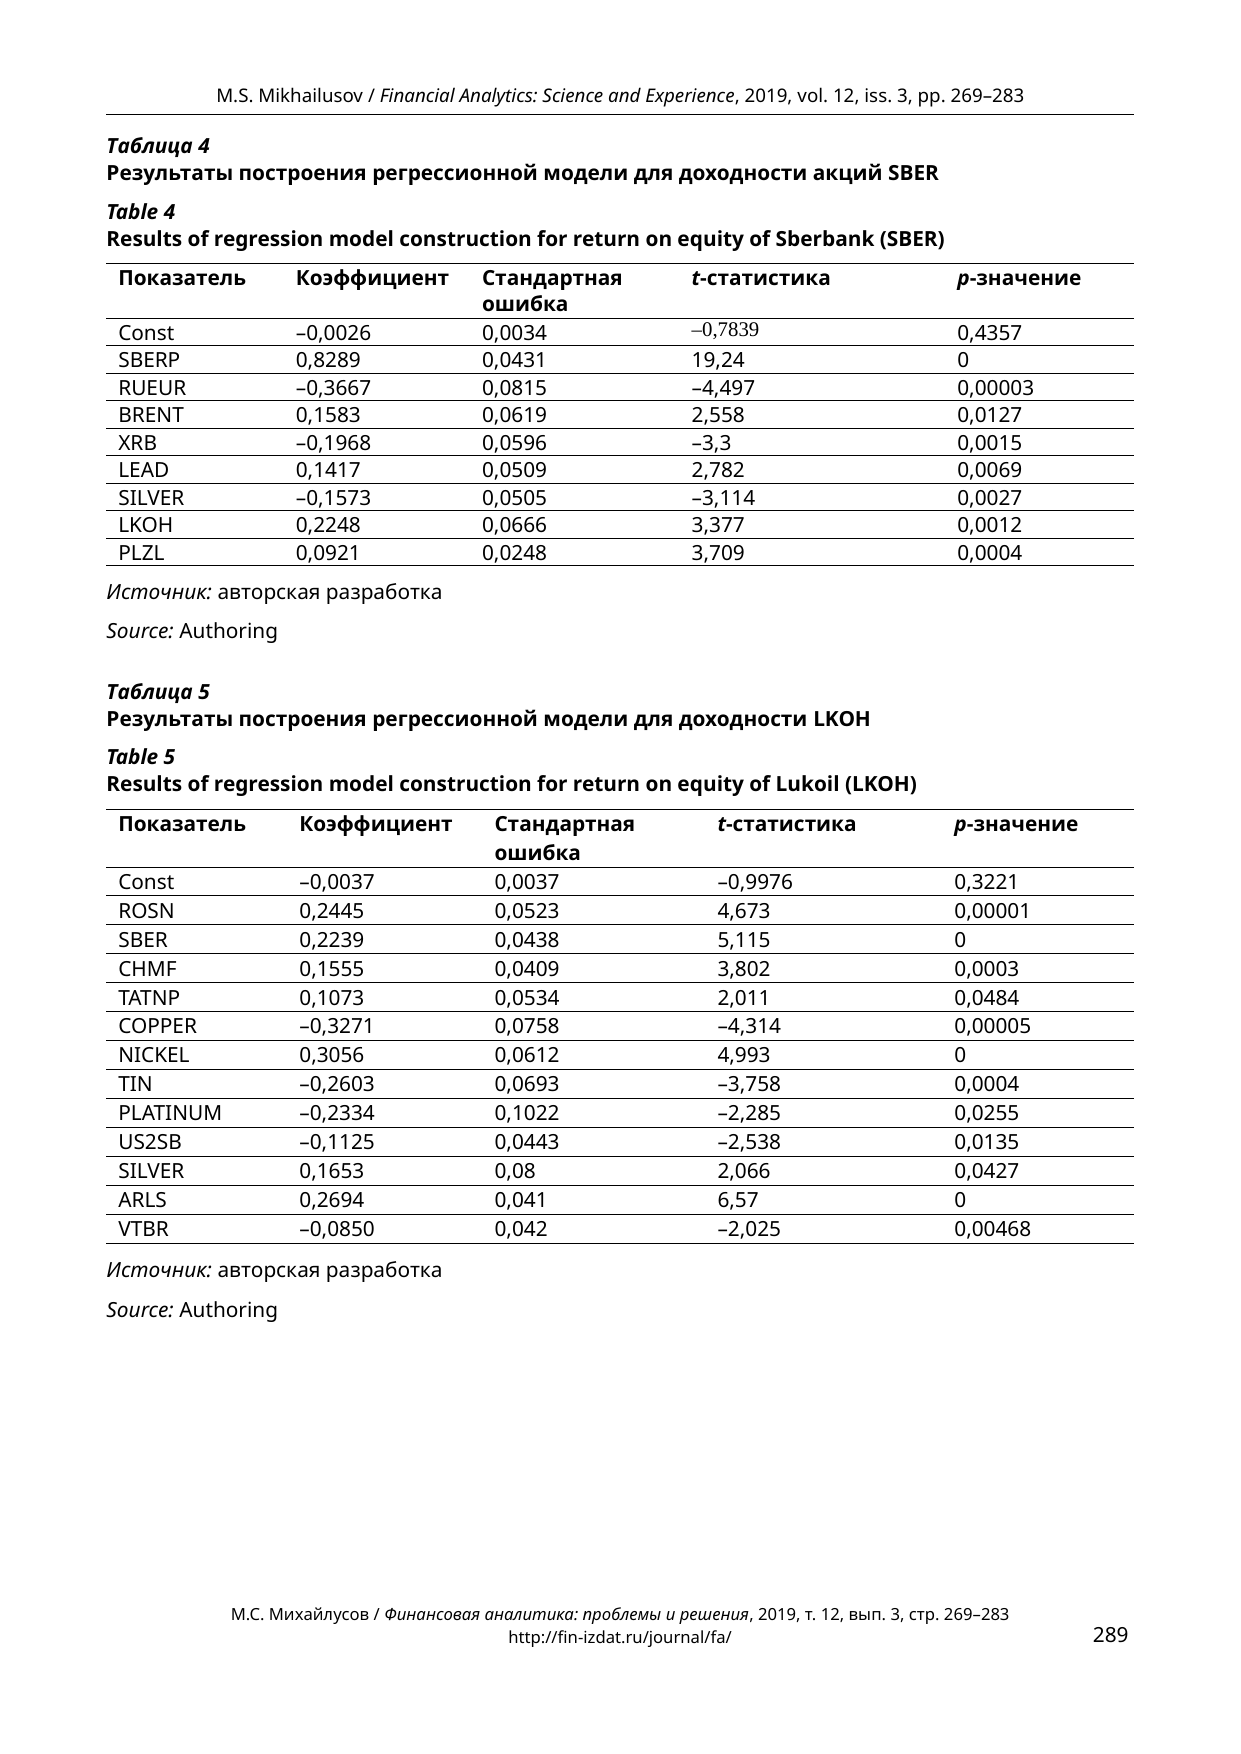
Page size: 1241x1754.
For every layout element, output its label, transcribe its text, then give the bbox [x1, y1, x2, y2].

table_header Показатель [106, 810, 287, 866]
table_cell SBERP [106, 346, 284, 373]
table_header t-статистика [706, 810, 942, 866]
table_cell –0,3667 [284, 374, 470, 400]
table_cell 0,0004 [945, 539, 1134, 565]
table_cell 0,0523 [483, 896, 706, 924]
table_cell 2,782 [680, 456, 945, 483]
table_cell TATNP [106, 983, 287, 1011]
table_cell 2,558 [680, 401, 945, 428]
table_cell Const [106, 319, 284, 345]
table_cell 0,041 [483, 1186, 706, 1214]
text Results of regression model construction for return on equity of Sberbank (SBER) [106, 224, 1134, 252]
table_cell –0,9976 [706, 868, 942, 895]
table_cell ARLS [106, 1186, 287, 1214]
table_cell 0 [945, 346, 1134, 373]
text Source: Authoring [106, 1295, 1134, 1324]
table_cell 0,1555 [288, 954, 482, 982]
table_cell 0,1583 [284, 401, 470, 428]
table_cell 0,0612 [483, 1041, 706, 1069]
table_cell SILVER [106, 1157, 287, 1185]
table_cell 0,3056 [288, 1041, 482, 1069]
table_cell 0,042 [483, 1215, 706, 1243]
table_cell PLATINUM [106, 1099, 287, 1127]
table_cell 4,993 [706, 1041, 942, 1069]
table_cell –2,285 [706, 1099, 942, 1127]
table_cell 4,673 [706, 896, 942, 924]
table_cell 0,0693 [483, 1070, 706, 1098]
table_cell 0,3221 [943, 868, 1134, 895]
table_cell 0,0248 [470, 539, 679, 565]
table_cell 0,0427 [943, 1157, 1134, 1185]
table_cell LKOH [106, 511, 284, 538]
table_cell 0,00005 [943, 1012, 1134, 1040]
table_cell 0,0596 [470, 429, 679, 455]
table_cell 0,0666 [470, 511, 679, 538]
table_cell –0,2334 [288, 1099, 482, 1127]
table_header Коэффициент [284, 264, 470, 318]
table_cell –2,025 [706, 1215, 942, 1243]
text Результаты построения регрессионной модели для доходности LKOH [106, 704, 1134, 731]
text Результаты построения регрессионной модели для доходности акций SBER [106, 159, 1134, 186]
table_header p-значение [943, 810, 1134, 866]
table_cell 0,2239 [288, 925, 482, 953]
table_cell 0 [943, 1041, 1134, 1069]
table_cell CHMF [106, 954, 287, 982]
table_cell 0,2694 [288, 1186, 482, 1214]
table_cell 0,0484 [943, 983, 1134, 1011]
table_cell COPPER [106, 1012, 287, 1040]
table_cell 0,8289 [284, 346, 470, 373]
table_cell TIN [106, 1070, 287, 1098]
table_cell 2,011 [706, 983, 942, 1011]
table_header Показатель [106, 264, 284, 318]
table_cell SBER [106, 925, 287, 953]
table_cell –0,0850 [288, 1215, 482, 1243]
text Таблица 4 [106, 132, 1134, 159]
table_cell –0,3271 [288, 1012, 482, 1040]
table_cell –0,1573 [284, 484, 470, 510]
table_cell 0,00468 [943, 1215, 1134, 1243]
table_cell 0,2445 [288, 896, 482, 924]
text Table 4 [106, 198, 1134, 224]
table_cell BRENT [106, 401, 284, 428]
table_cell –0,0037 [288, 868, 482, 895]
table_cell Const [106, 868, 287, 895]
table_cell 0,0135 [943, 1128, 1134, 1156]
table_cell –0,1125 [288, 1128, 482, 1156]
table_cell 0,0443 [483, 1128, 706, 1156]
table_cell RUEUR [106, 374, 284, 400]
table_cell 0,0509 [470, 456, 679, 483]
table_cell SILVER [106, 484, 284, 510]
table_header Коэффициент [288, 810, 482, 866]
table_cell US2SB [106, 1128, 287, 1156]
table_cell 0,0619 [470, 401, 679, 428]
table_cell –2,538 [706, 1128, 942, 1156]
table_cell 0,0027 [945, 484, 1134, 510]
text Source: Authoring [106, 616, 1134, 643]
table_cell –0,7839 [680, 319, 945, 345]
table_cell 0,1417 [284, 456, 470, 483]
table_cell 3,802 [706, 954, 942, 982]
table_cell –0,0026 [284, 319, 470, 345]
table_cell 0,08 [483, 1157, 706, 1185]
table_cell 2,066 [706, 1157, 942, 1185]
table_cell 3,377 [680, 511, 945, 538]
table_cell 0,0015 [945, 429, 1134, 455]
table_cell 0,2248 [284, 511, 470, 538]
table_header p-значение [945, 264, 1134, 318]
table_cell 19,24 [680, 346, 945, 373]
table_cell 0 [943, 1186, 1134, 1214]
table_cell 0,0003 [943, 954, 1134, 982]
table_cell 5,115 [706, 925, 942, 953]
table_cell NICKEL [106, 1041, 287, 1069]
table_cell ROSN [106, 896, 287, 924]
table_cell 0,1653 [288, 1157, 482, 1185]
table_cell –4,497 [680, 374, 945, 400]
table_cell 0,1022 [483, 1099, 706, 1127]
table_header t-статистика [680, 264, 945, 318]
table_cell XRB [106, 429, 284, 455]
table_cell –3,114 [680, 484, 945, 510]
table_cell 0,00001 [943, 896, 1134, 924]
text Источник: авторская разработка [106, 1255, 1134, 1283]
table_cell –0,2603 [288, 1070, 482, 1098]
table_cell –3,3 [680, 429, 945, 455]
table_cell 0,0037 [483, 868, 706, 895]
text Таблица 5 [106, 677, 1134, 704]
table_cell 0,0127 [945, 401, 1134, 428]
table_cell 0,0004 [943, 1070, 1134, 1098]
table_cell 0,4357 [945, 319, 1134, 345]
table_cell –4,314 [706, 1012, 942, 1040]
table_cell –3,758 [706, 1070, 942, 1098]
table_cell 0,00003 [945, 374, 1134, 400]
table_header Стандартная ошибка [483, 810, 706, 866]
table_cell 0,0534 [483, 983, 706, 1011]
text Источник: авторская разработка [106, 578, 1134, 605]
text Table 5 [106, 743, 1134, 770]
table_header Стандартная ошибка [470, 264, 679, 318]
table_cell 0,0505 [470, 484, 679, 510]
table_cell 0,0438 [483, 925, 706, 953]
table_cell 6,57 [706, 1186, 942, 1214]
table_cell 0,0012 [945, 511, 1134, 538]
table_cell 0,0758 [483, 1012, 706, 1040]
table_cell 0 [943, 925, 1134, 953]
table_cell LEAD [106, 456, 284, 483]
table_cell 0,0034 [470, 319, 679, 345]
table_cell 0,0069 [945, 456, 1134, 483]
table_cell 0,0255 [943, 1099, 1134, 1127]
table_cell 0,0921 [284, 539, 470, 565]
table_cell –0,1968 [284, 429, 470, 455]
table_cell 0,1073 [288, 983, 482, 1011]
table_cell 0,0815 [470, 374, 679, 400]
text Results of regression model construction for return on equity of Lukoil (LKOH) [106, 770, 1134, 797]
table_cell PLZL [106, 539, 284, 565]
table_cell 0,0409 [483, 954, 706, 982]
table_cell 0,0431 [470, 346, 679, 373]
table_cell VTBR [106, 1215, 287, 1243]
table_cell 3,709 [680, 539, 945, 565]
